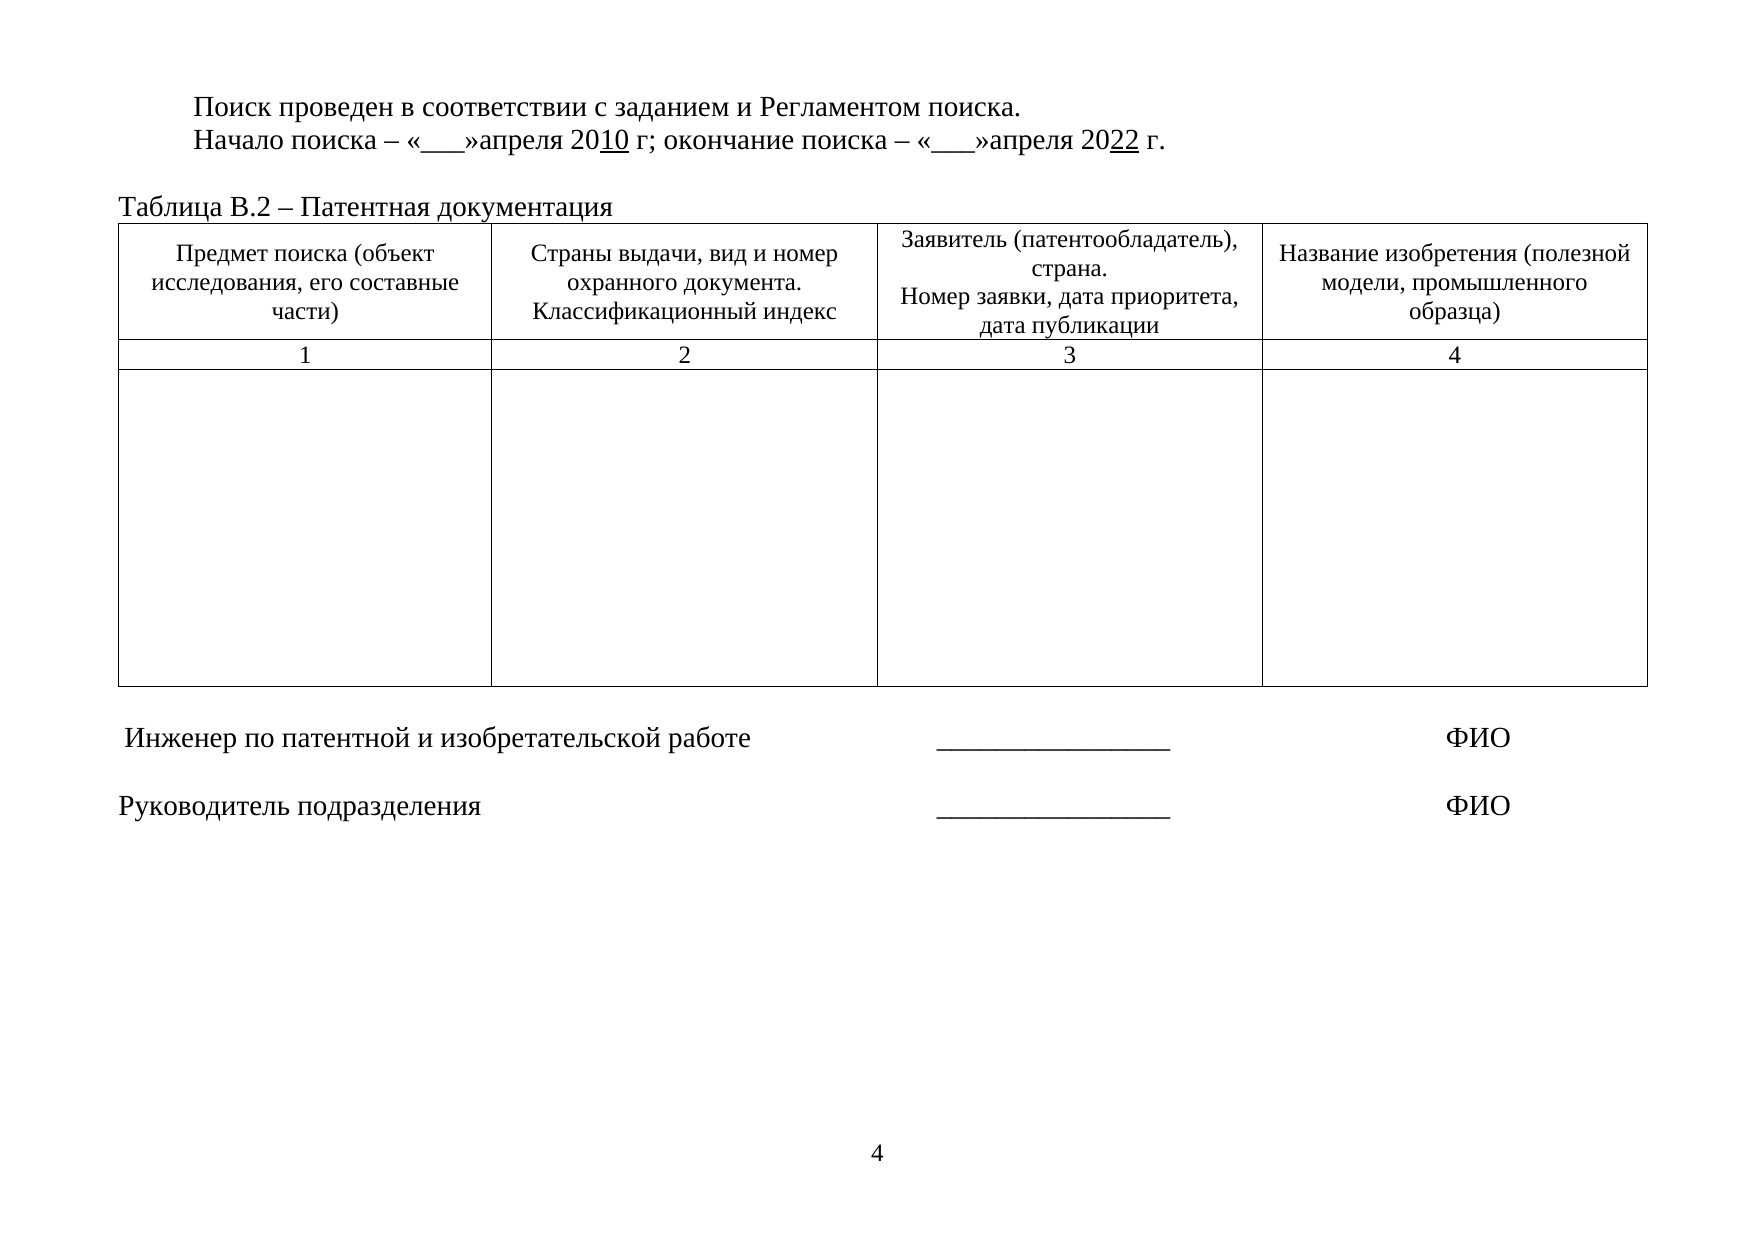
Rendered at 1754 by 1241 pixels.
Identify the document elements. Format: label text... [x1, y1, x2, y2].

table_header Заявитель (патентообладатель), страна. Номер заявки, дата приоритета, дата публикации [878, 224, 1262, 339]
table_cell [1263, 370, 1647, 686]
table_cell 2 [492, 340, 877, 369]
text Инженер по патентной и изобретательской работе ________________ ФИО [124, 721, 1630, 754]
text Поиск проведен в соответствии с заданием и Регламентом поиска. [118, 89, 1636, 122]
table_cell 3 [878, 340, 1262, 369]
text Начало поиска – «___»апреля 2010 г; окончание поиска – «___»апреля 2022 г. [118, 122, 1630, 156]
table_cell 4 [1263, 340, 1647, 369]
table_header Название изобретения (полезной модели, промышленного образца) [1263, 224, 1647, 339]
text Таблица В.2 – Патентная документация [118, 189, 1636, 223]
table_cell [492, 370, 877, 686]
table_cell 1 [119, 340, 491, 369]
table_cell [878, 370, 1262, 686]
table_cell [119, 370, 491, 686]
table_header Страны выдачи, вид и номер охранного документа. Классификационный индекс [492, 224, 877, 339]
text Руководитель подразделения ________________ ФИО [118, 788, 1630, 821]
table_header Предмет поиска (объект исследования, его составные части) [119, 224, 491, 339]
